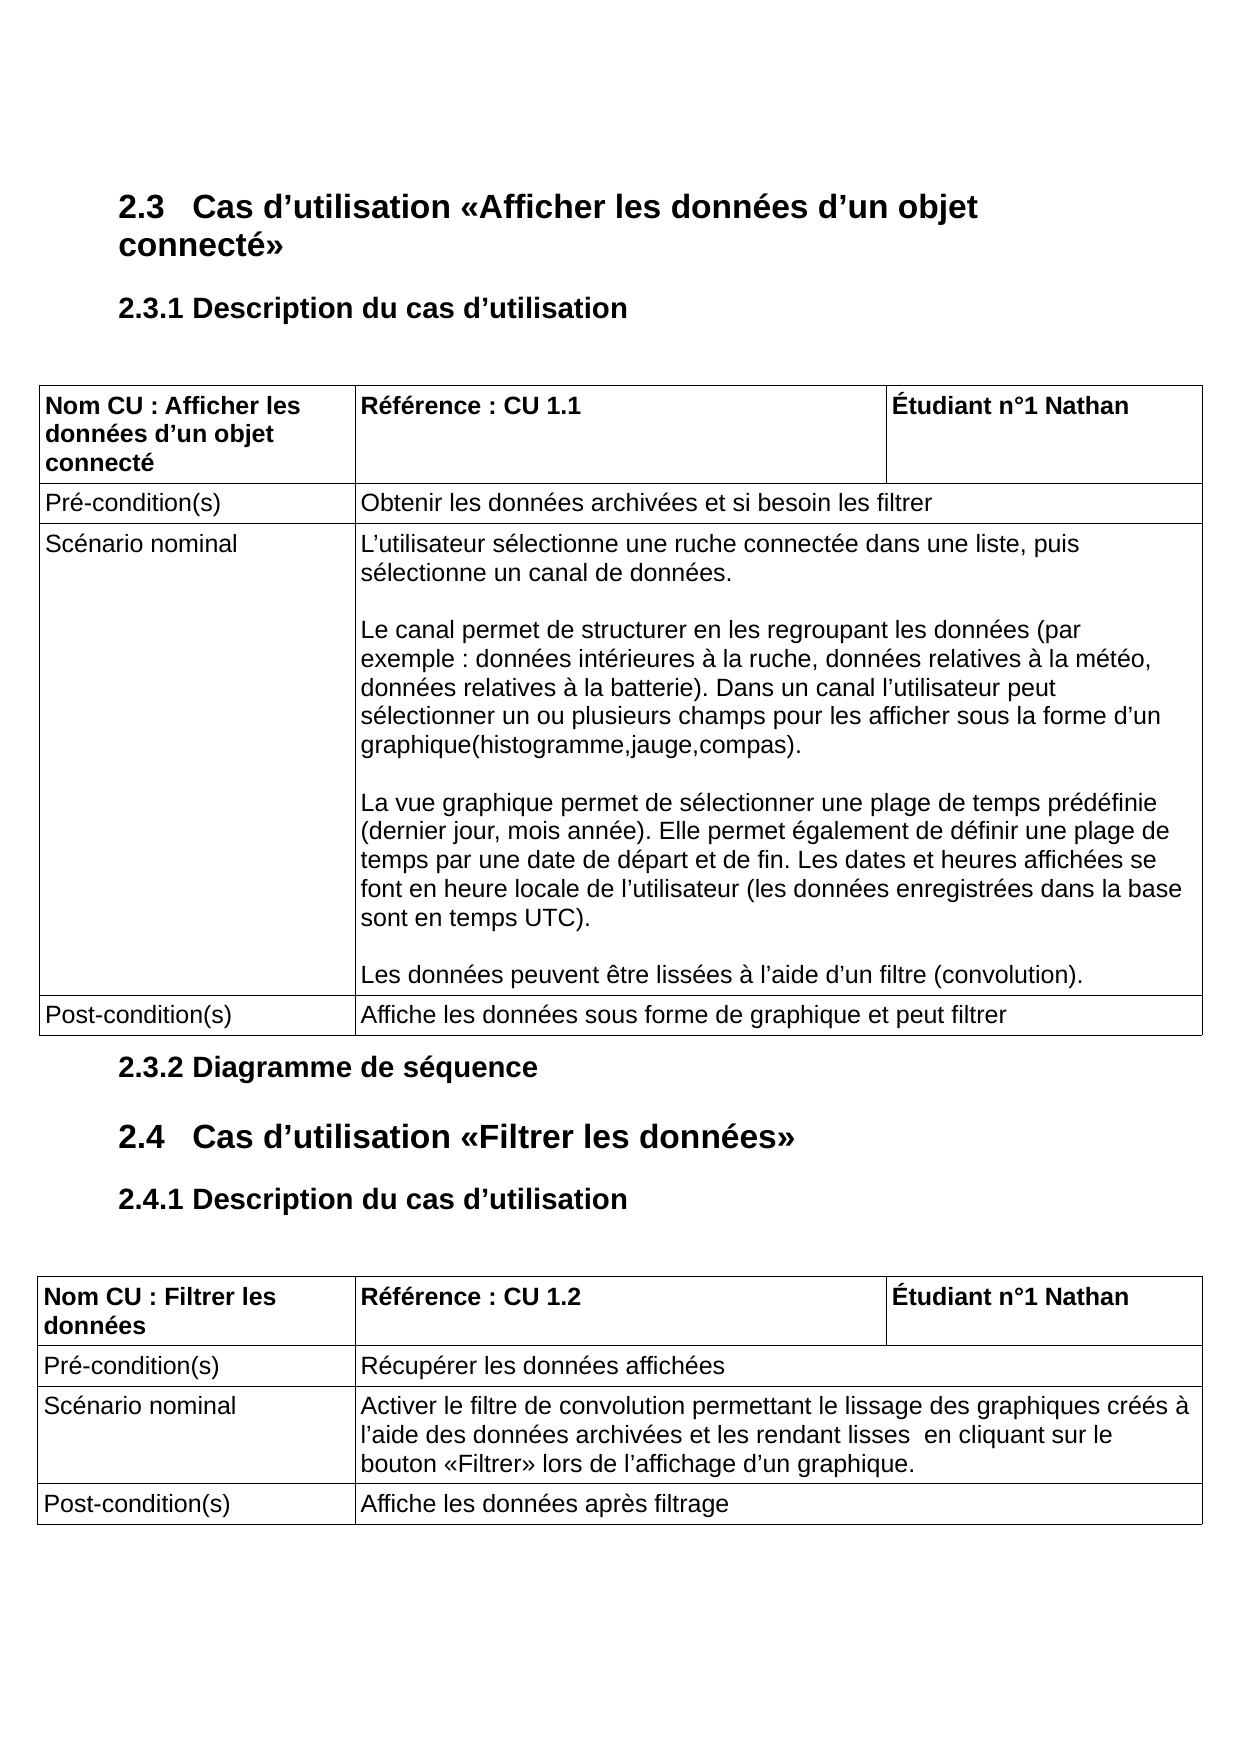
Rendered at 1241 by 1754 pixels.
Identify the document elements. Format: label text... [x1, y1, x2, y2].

subtitle Description du cas d’utilisation [118, 1182, 1122, 1216]
table_cell Obtenir les données archivées et si besoin les filtrer [356, 484, 1202, 523]
table_cell L’utilisateur sélectionne une ruche connectée dans une liste, puis sélectionne un canal de données. Le canal permet de structurer en les regroupant les données (par exemple : données intérieures à la ruche, données relatives à la météo, données relatives à la batterie). Dans un canal l’utilisateur peut sélectionner un ou plusieurs champs pour les afficher sous la forme d’un graphique(histogramme,jauge,compas). La vue graphique permet de sélectionner une plage de temps prédéfinie (dernier jour, mois année). Elle permet également de définir une plage de temps par une date de départ et de fin. Les dates et heures affichées se font en heure locale de l’utilisateur (les données enregistrées dans la base sont en temps UTC). Les données peuvent être lissées à l’aide d’un filtre (convolution). [356, 524, 1202, 994]
table_header Référence : CU 1.1 [356, 386, 886, 483]
table_header Étudiant n°1 Nathan [887, 386, 1202, 483]
table_cell Post-condition(s) [40, 996, 355, 1035]
subtitle Cas d’utilisation «Afficher les données d’un objet connecté» [118, 187, 1122, 264]
subtitle Diagramme de séquence [118, 1049, 1122, 1083]
table_header Étudiant n°1 Nathan [887, 1277, 1202, 1345]
table_cell Récupérer les données affichées [356, 1346, 1202, 1386]
table_cell Scénario nominal [40, 524, 355, 994]
table_cell Affiche les données sous forme de graphique et peut filtrer [356, 996, 1202, 1035]
subtitle Description du cas d’utilisation [118, 291, 1122, 325]
table_header Nom CU : Filtrer les données [38, 1277, 355, 1345]
table_header Nom CU : Afficher les données d’un objet connecté [40, 386, 355, 483]
table_cell Activer le filtre de convolution permettant le lissage des graphiques créés à l’aide des données archivées et les rendant lisses en cliquant sur le bouton «Filtrer» lors de l’affichage d’un graphique. [356, 1387, 1202, 1483]
table_cell Pré-condition(s) [38, 1346, 355, 1386]
table_cell Scénario nominal [38, 1387, 355, 1483]
table_header Référence : CU 1.2 [356, 1277, 886, 1345]
subtitle Cas d’utilisation «Filtrer les données» [118, 1117, 1122, 1155]
table_cell Affiche les données après filtrage [356, 1484, 1202, 1524]
table_cell Pré-condition(s) [40, 484, 355, 523]
table_cell Post-condition(s) [38, 1484, 355, 1524]
